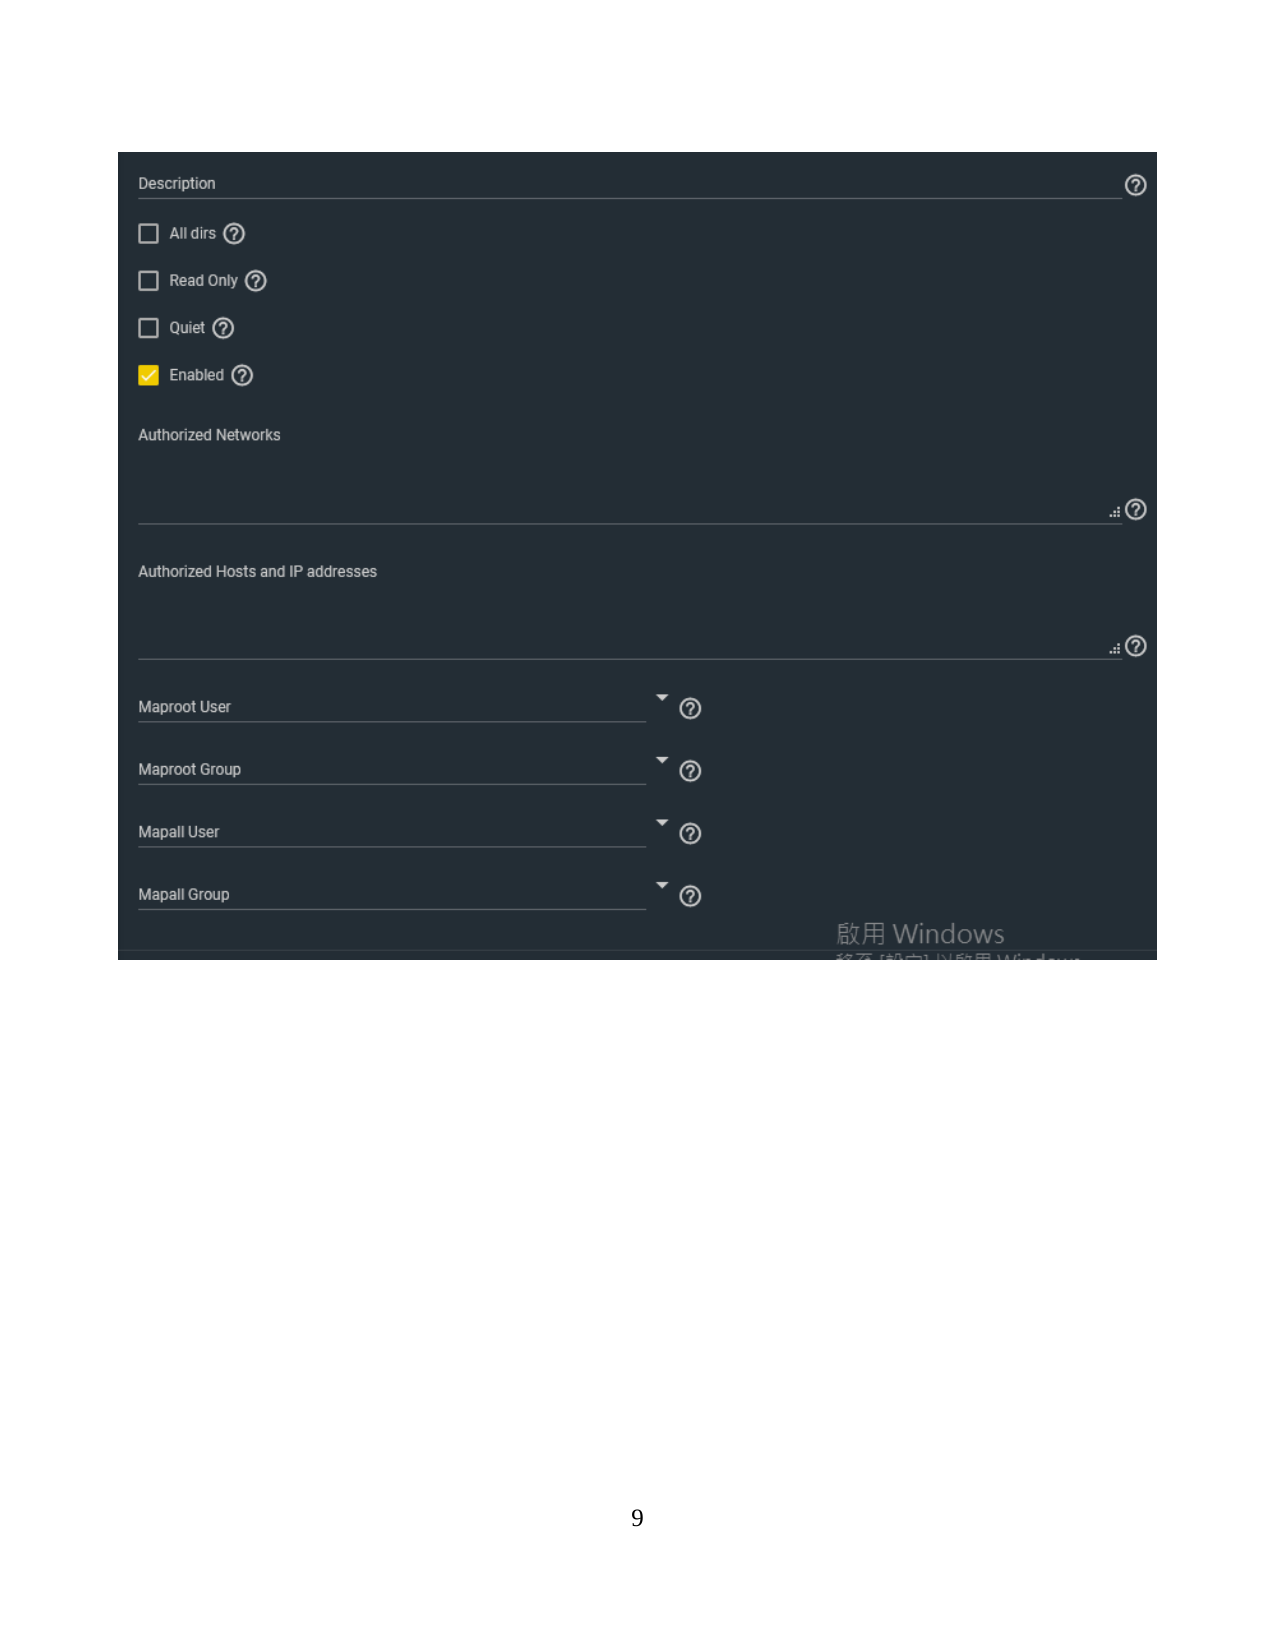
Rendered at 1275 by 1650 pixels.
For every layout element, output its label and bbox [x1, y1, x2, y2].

picture [118, 152, 1157, 960]
